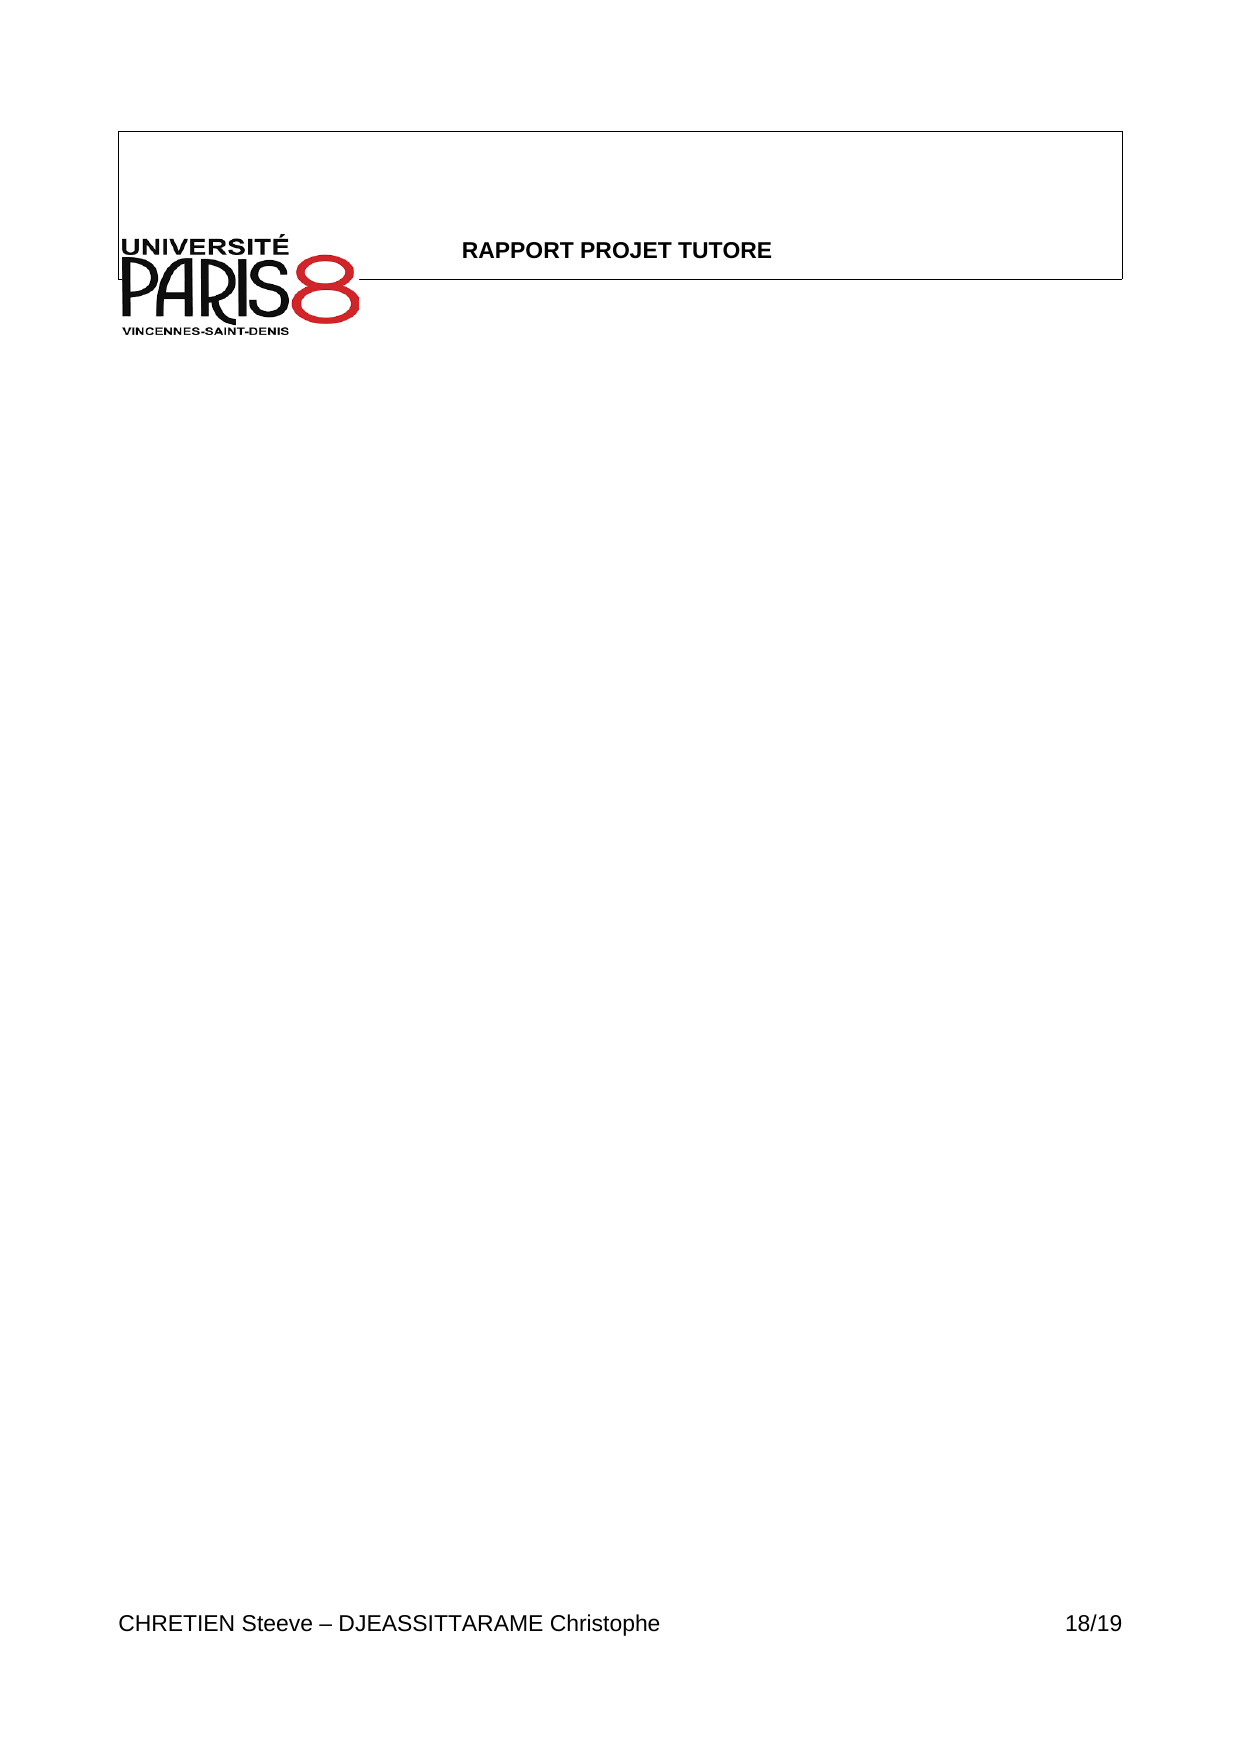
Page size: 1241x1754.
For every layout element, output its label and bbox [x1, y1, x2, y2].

picture [122, 234, 360, 335]
